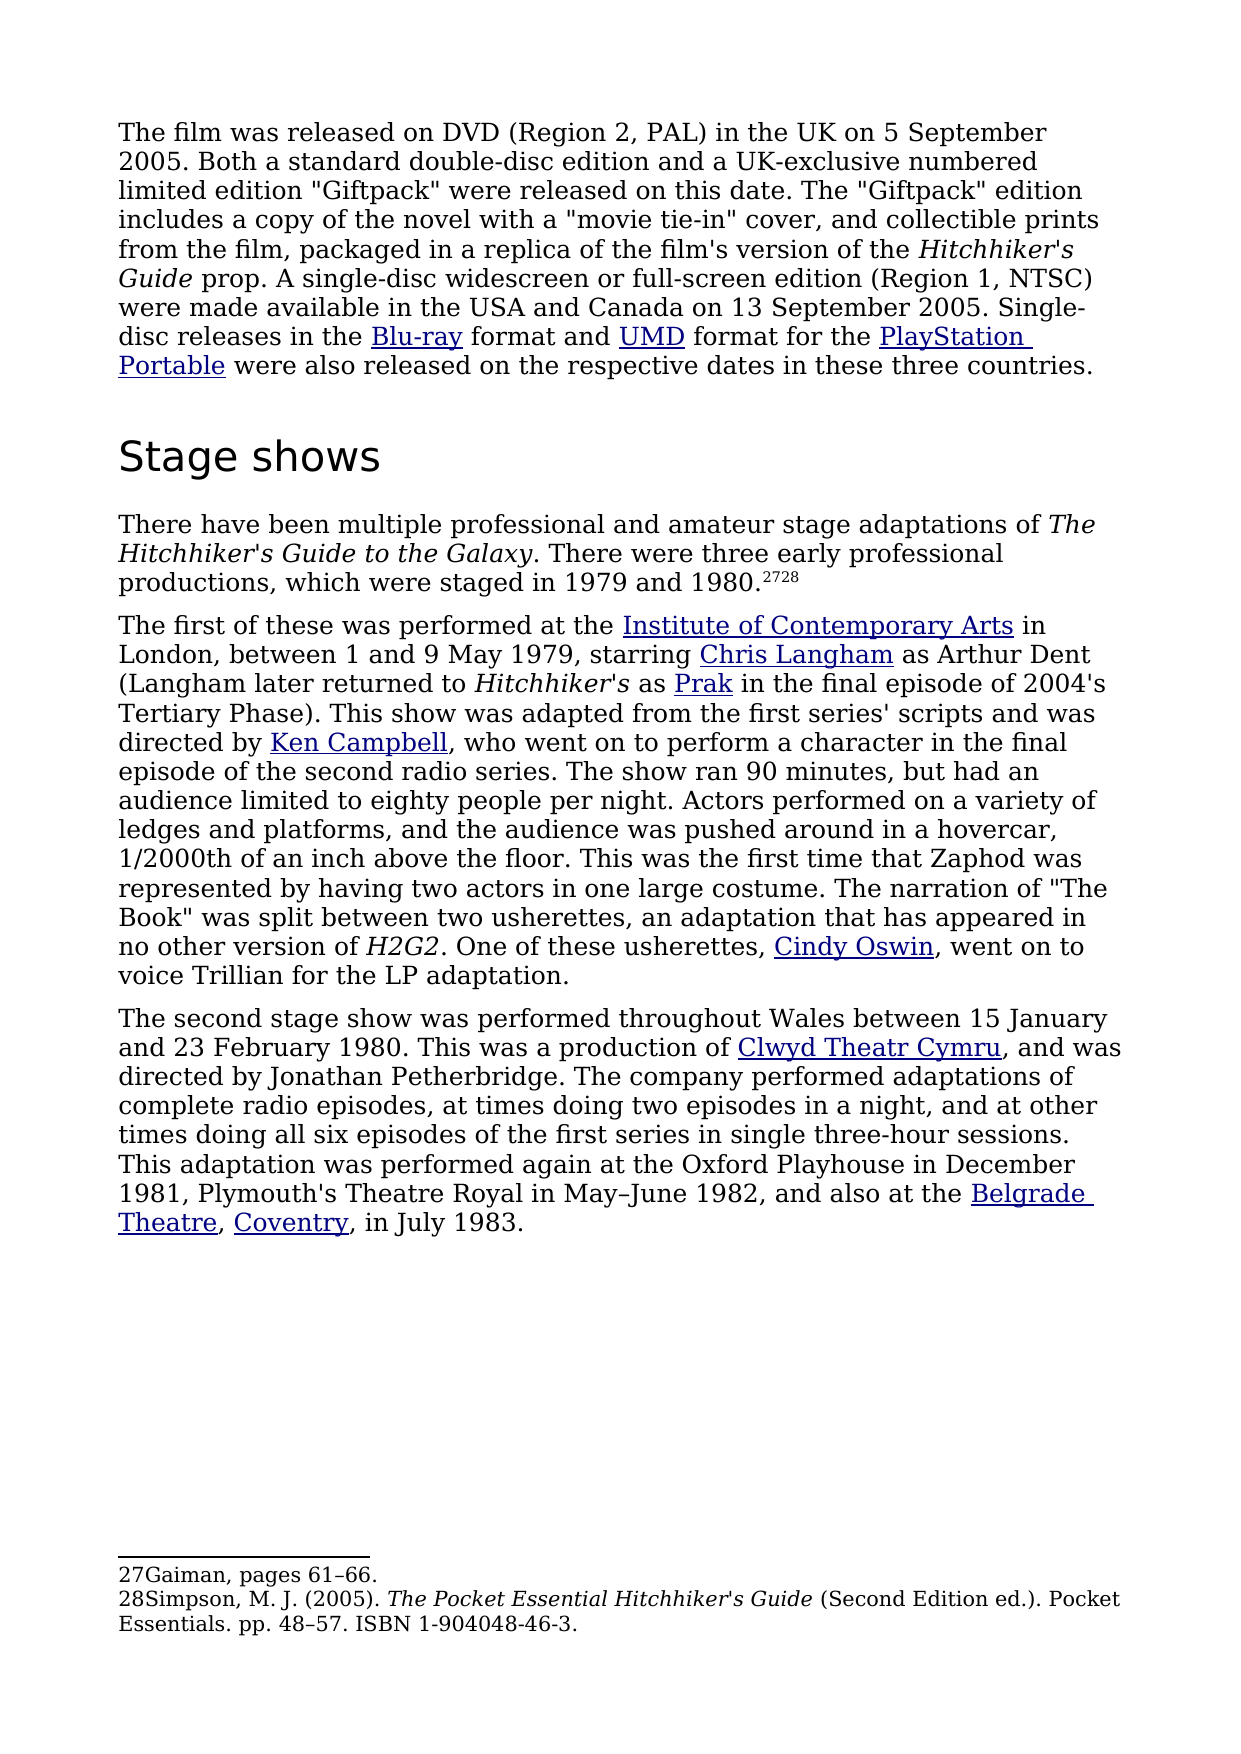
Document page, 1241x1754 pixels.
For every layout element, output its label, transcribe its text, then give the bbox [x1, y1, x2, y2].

text The second stage show was performed throughout Wales between 15 January and 23 February 1980. This was a production of Clwyd Theatr Cymru, and was directed by Jonathan Petherbridge. The company performed adaptations of complete radio episodes, at times doing two episodes in a night, and at other times doing all six episodes of the first series in single three-hour sessions. This adaptation was performed again at the Oxford Playhouse in December 1981, Plymouth's Theatre Royal in May–June 1982, and also at the Belgrade Theatre, Coventry, in July 1983. [118, 1004, 1122, 1237]
subtitle Stage shows [118, 433, 1122, 482]
text The film was released on DVD (Region 2, PAL) in the UK on 5 September 2005. Both a standard double-disc edition and a UK-exclusive numbered limited edition "Giftpack" were released on this date. The "Giftpack" edition includes a copy of the novel with a "movie tie-in" cover, and collectible prints from the film, packaged in a replica of the film's version of the Hitchhiker's Guide prop. A single-disc widescreen or full-screen edition (Region 1, NTSC) were made available in the USA and Canada on 13 September 2005. Single-disc releases in the Blu-ray format and UMD format for the PlayStation Portable were also released on the respective dates in these three countries. [118, 118, 1122, 381]
text Gaiman, pages 61–66. [118, 1563, 1122, 1587]
text Simpson, M. J. (2005). The Pocket Essential Hitchhiker's Guide (Second Edition ed.). Pocket Essentials. pp. 48–57. ISBN 1-904048-46-3. [118, 1587, 1122, 1636]
text The first of these was performed at the Institute of Contemporary Arts in London, between 1 and 9 May 1979, starring Chris Langham as Arthur Dent (Langham later returned to Hitchhiker's as Prak in the final episode of 2004's Tertiary Phase). This show was adapted from the first series' scripts and was directed by Ken Campbell, who went on to perform a character in the final episode of the second radio series. The show ran 90 minutes, but had an audience limited to eighty people per night. Actors performed on a variety of ledges and platforms, and the audience was pushed around in a hovercar, 1/2000th of an inch above the floor. This was the first time that Zaphod was represented by having two actors in one large costume. The narration of "The Book" was split between two usherettes, an adaptation that has appeared in no other version of H2G2. One of these usherettes, Cindy Oswin, went on to voice Trillian for the LP adaptation. [118, 611, 1122, 990]
text There have been multiple professional and amateur stage adaptations of The Hitchhiker's Guide to the Galaxy. There were three early professional productions, which were staged in 1979 and 1980. [118, 510, 1122, 598]
